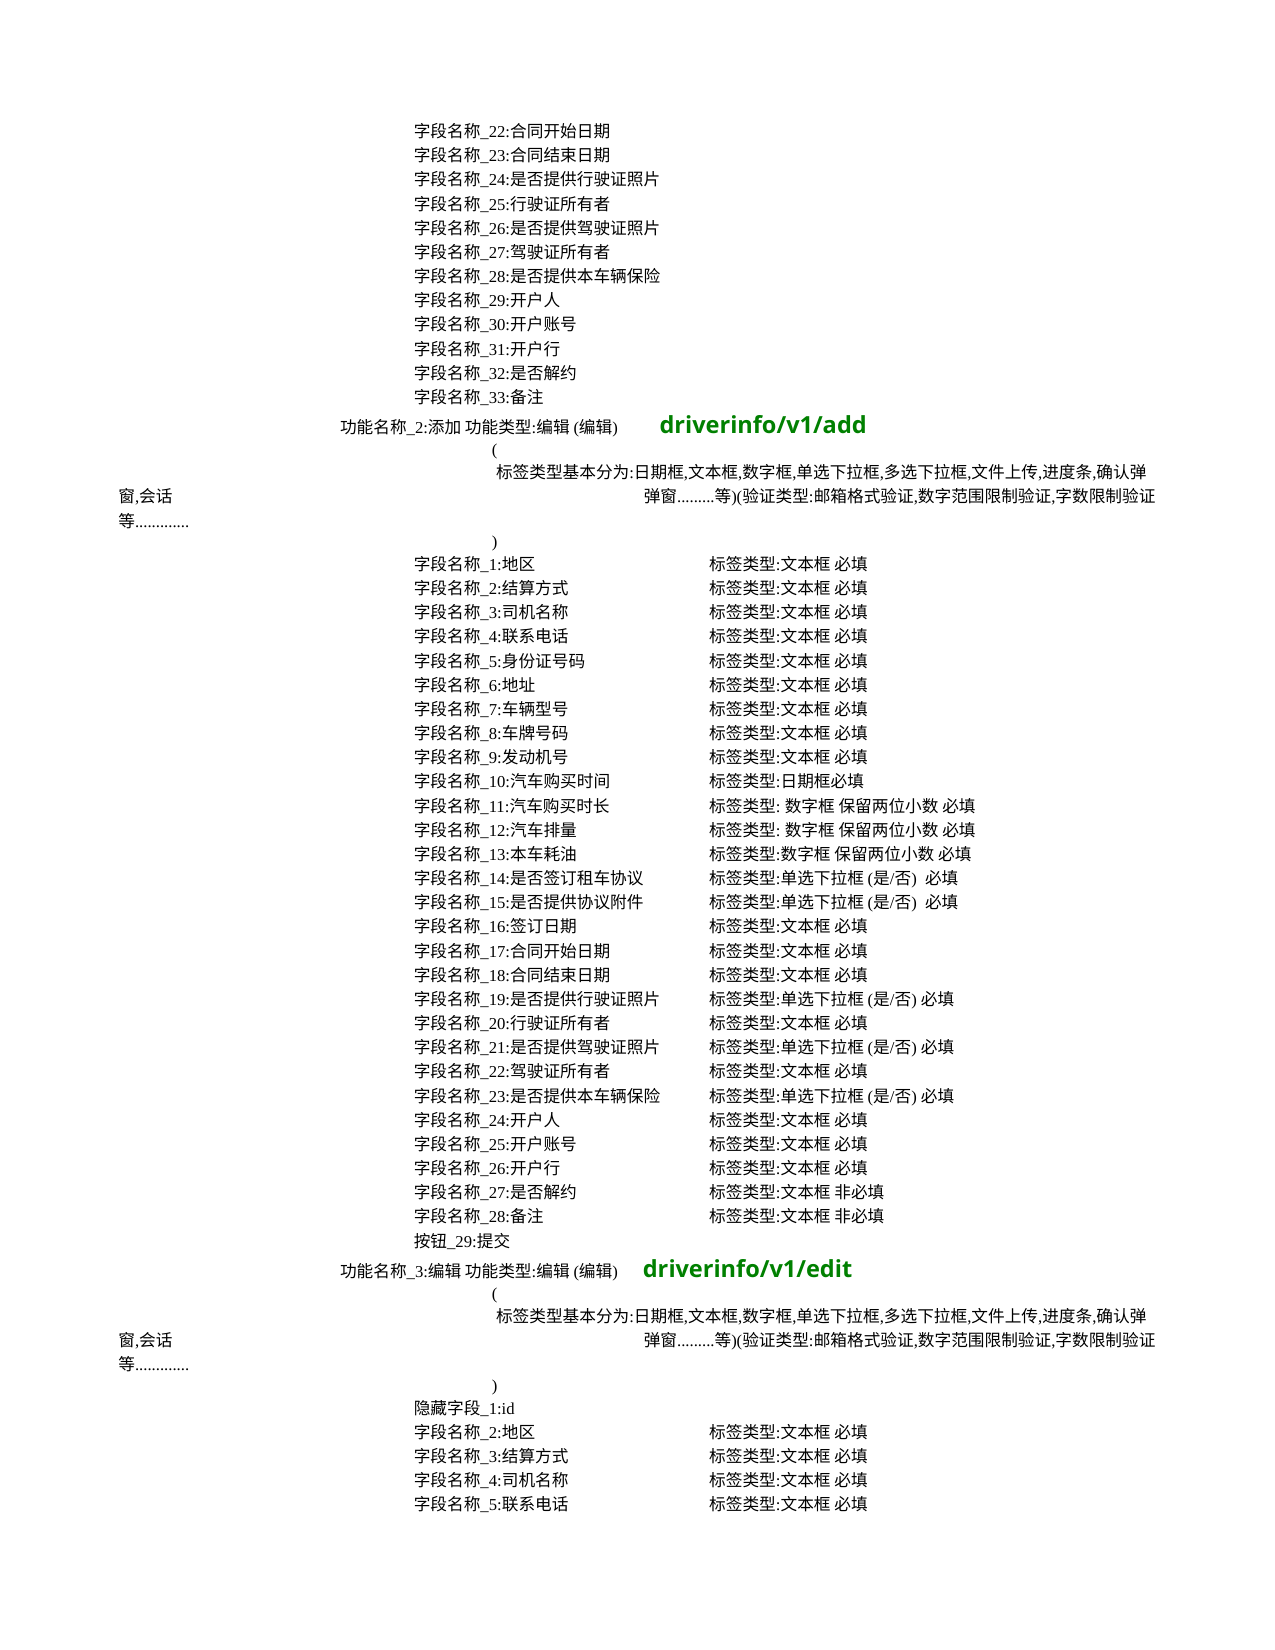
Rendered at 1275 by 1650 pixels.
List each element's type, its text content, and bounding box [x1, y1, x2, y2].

text 字段名称_18:合同结束日期 标签类型:文本框 必填 [118, 962, 1157, 986]
text 字段名称_26:是否提供驾驶证照片 [118, 215, 1157, 239]
text ) [118, 532, 1157, 551]
text 字段名称_21:是否提供驾驶证照片 标签类型:单选下拉框 (是/否) 必填 [118, 1034, 1157, 1058]
text 字段名称_2:地区 标签类型:文本框 必填 [118, 1419, 1157, 1443]
text 字段名称_7:车辆型号 标签类型:文本框 必填 [118, 696, 1157, 720]
text 字段名称_5:身份证号码 标签类型:文本框 必填 [118, 648, 1157, 672]
text 隐藏字段_1:id [118, 1395, 1157, 1419]
text 字段名称_13:本车耗油 标签类型:数字框 保留两位小数 必填 [118, 841, 1157, 865]
text 字段名称_10:汽车购买时间 标签类型:日期框必填 [118, 768, 1157, 793]
text 字段名称_12:汽车排量 标签类型: 数字框 保留两位小数 必填 [118, 817, 1157, 841]
text 字段名称_24:开户人 标签类型:文本框 必填 [118, 1107, 1157, 1131]
text 字段名称_9:发动机号 标签类型:文本框 必填 [118, 744, 1157, 768]
text 字段名称_14:是否签订租车协议 标签类型:单选下拉框 (是/否) 必填 [118, 865, 1157, 889]
text 字段名称_3:结算方式 标签类型:文本框 必填 [118, 1443, 1157, 1467]
text ( [118, 1284, 1157, 1303]
text 字段名称_8:车牌号码 标签类型:文本框 必填 [118, 720, 1157, 744]
text 字段名称_22:合同开始日期 [118, 118, 1157, 142]
text 字段名称_5:联系电话 标签类型:文本框 必填 [118, 1491, 1157, 1516]
text 字段名称_31:开户行 [118, 336, 1157, 360]
text 字段名称_25:行驶证所有者 [118, 191, 1157, 215]
text 功能名称_3:编辑 功能类型:编辑 (编辑) driverinfo/v1/edit [118, 1252, 1157, 1284]
text 字段名称_24:是否提供行驶证照片 [118, 166, 1157, 191]
text 字段名称_23:是否提供本车辆保险 标签类型:单选下拉框 (是/否) 必填 [118, 1083, 1157, 1107]
text 字段名称_4:司机名称 标签类型:文本框 必填 [118, 1467, 1157, 1491]
text 字段名称_4:联系电话 标签类型:文本框 必填 [118, 623, 1157, 648]
text 按钮_29:提交 [118, 1228, 1157, 1252]
text 字段名称_15:是否提供协议附件 标签类型:单选下拉框 (是/否) 必填 [118, 889, 1157, 913]
text 功能名称_2:添加 功能类型:编辑 (编辑) driverinfo/v1/add [118, 408, 1157, 440]
text 标签类型基本分为:日期框,文本框,数字框,单选下拉框,多选下拉框,文件上传,进度条,确认弹窗,会话 弹窗.........等)(验证类型:邮箱格式验证,数字范围限制验证,字数限制验证等............. [118, 1303, 1157, 1376]
text 字段名称_28:备注 标签类型:文本框 非必填 [118, 1203, 1157, 1228]
text 字段名称_30:开户账号 [118, 311, 1157, 336]
text 字段名称_27:驾驶证所有者 [118, 239, 1157, 263]
text 标签类型基本分为:日期框,文本框,数字框,单选下拉框,多选下拉框,文件上传,进度条,确认弹窗,会话 弹窗.........等)(验证类型:邮箱格式验证,数字范围限制验证,字数限制验证等............. [118, 459, 1157, 532]
text 字段名称_28:是否提供本车辆保险 [118, 263, 1157, 287]
text 字段名称_2:结算方式 标签类型:文本框 必填 [118, 575, 1157, 599]
text 字段名称_27:是否解约 标签类型:文本框 非必填 [118, 1179, 1157, 1203]
text 字段名称_33:备注 [118, 384, 1157, 408]
text 字段名称_6:地址 标签类型:文本框 必填 [118, 672, 1157, 696]
text 字段名称_25:开户账号 标签类型:文本框 必填 [118, 1131, 1157, 1155]
text 字段名称_23:合同结束日期 [118, 142, 1157, 166]
text 字段名称_22:驾驶证所有者 标签类型:文本框 必填 [118, 1058, 1157, 1083]
text 字段名称_26:开户行 标签类型:文本框 必填 [118, 1155, 1157, 1179]
text ) [118, 1376, 1157, 1395]
text 字段名称_17:合同开始日期 标签类型:文本框 必填 [118, 938, 1157, 962]
text 字段名称_32:是否解约 [118, 360, 1157, 384]
text ( [118, 440, 1157, 459]
text 字段名称_1:地区 标签类型:文本框 必填 [118, 551, 1157, 575]
text 字段名称_29:开户人 [118, 287, 1157, 311]
text 字段名称_16:签订日期 标签类型:文本框 必填 [118, 913, 1157, 938]
text 字段名称_11:汽车购买时长 标签类型: 数字框 保留两位小数 必填 [118, 793, 1157, 817]
text 字段名称_19:是否提供行驶证照片 标签类型:单选下拉框 (是/否) 必填 [118, 986, 1157, 1010]
text 字段名称_20:行驶证所有者 标签类型:文本框 必填 [118, 1010, 1157, 1034]
text 字段名称_3:司机名称 标签类型:文本框 必填 [118, 599, 1157, 623]
